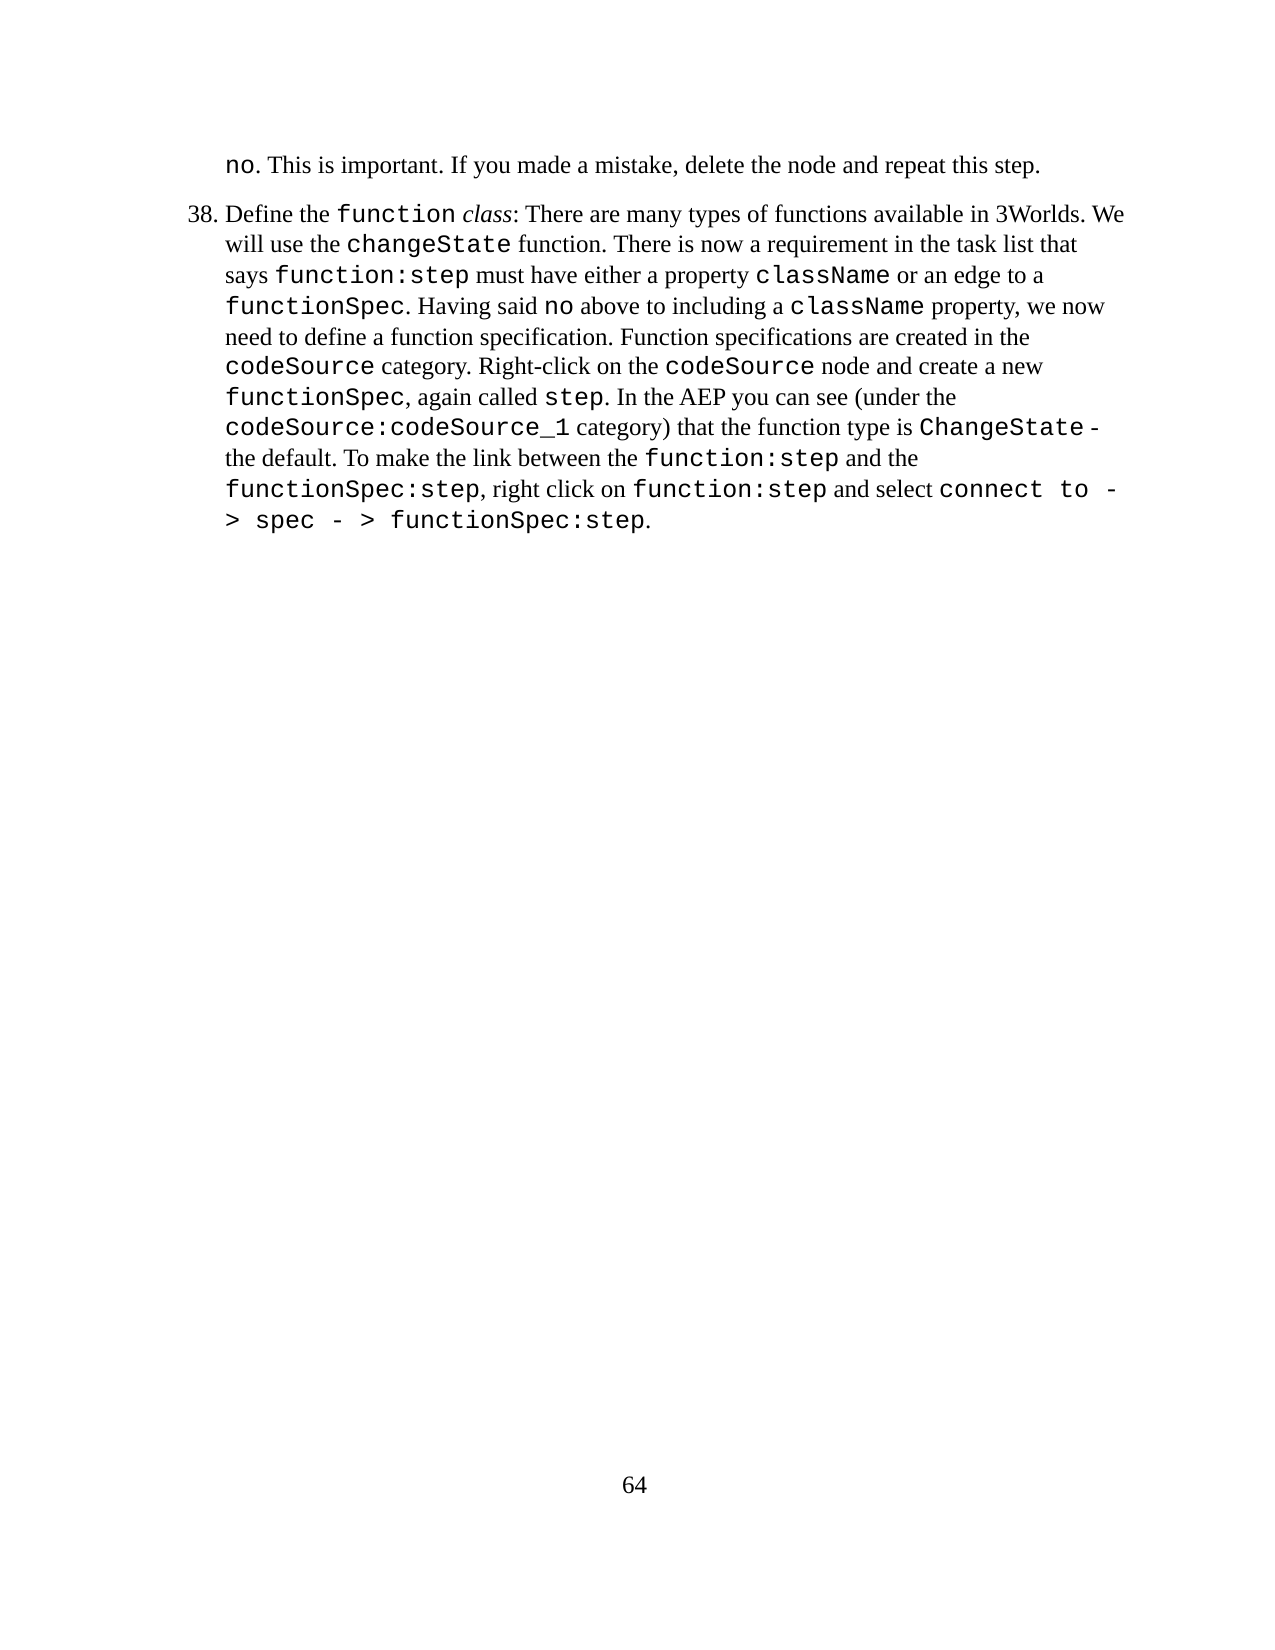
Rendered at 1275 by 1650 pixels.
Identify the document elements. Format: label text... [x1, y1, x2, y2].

list no. This is important. If you made a mistake, delete the node and repeat this step. [187, 150, 1125, 181]
list Define the function class: There are many types of functions available in 3Worlds. We will use the changeState function. There is now a requirement in the task list that says function:step must have either a property className or an edge to a functionSpec. Having said no above to including a className property, we now need to define a function specification. Function specifications are created in the codeSource category. Right-click on the codeSource node and create a new functionSpec, again called step. In the AEP you can see (under the codeSource:codeSource_1 category) that the function type is ChangeState - the default. To make the link between the function:step and the functionSpec:step, right click on function:step and select connect to - > spec - > functionSpec:step. [187, 199, 1125, 536]
